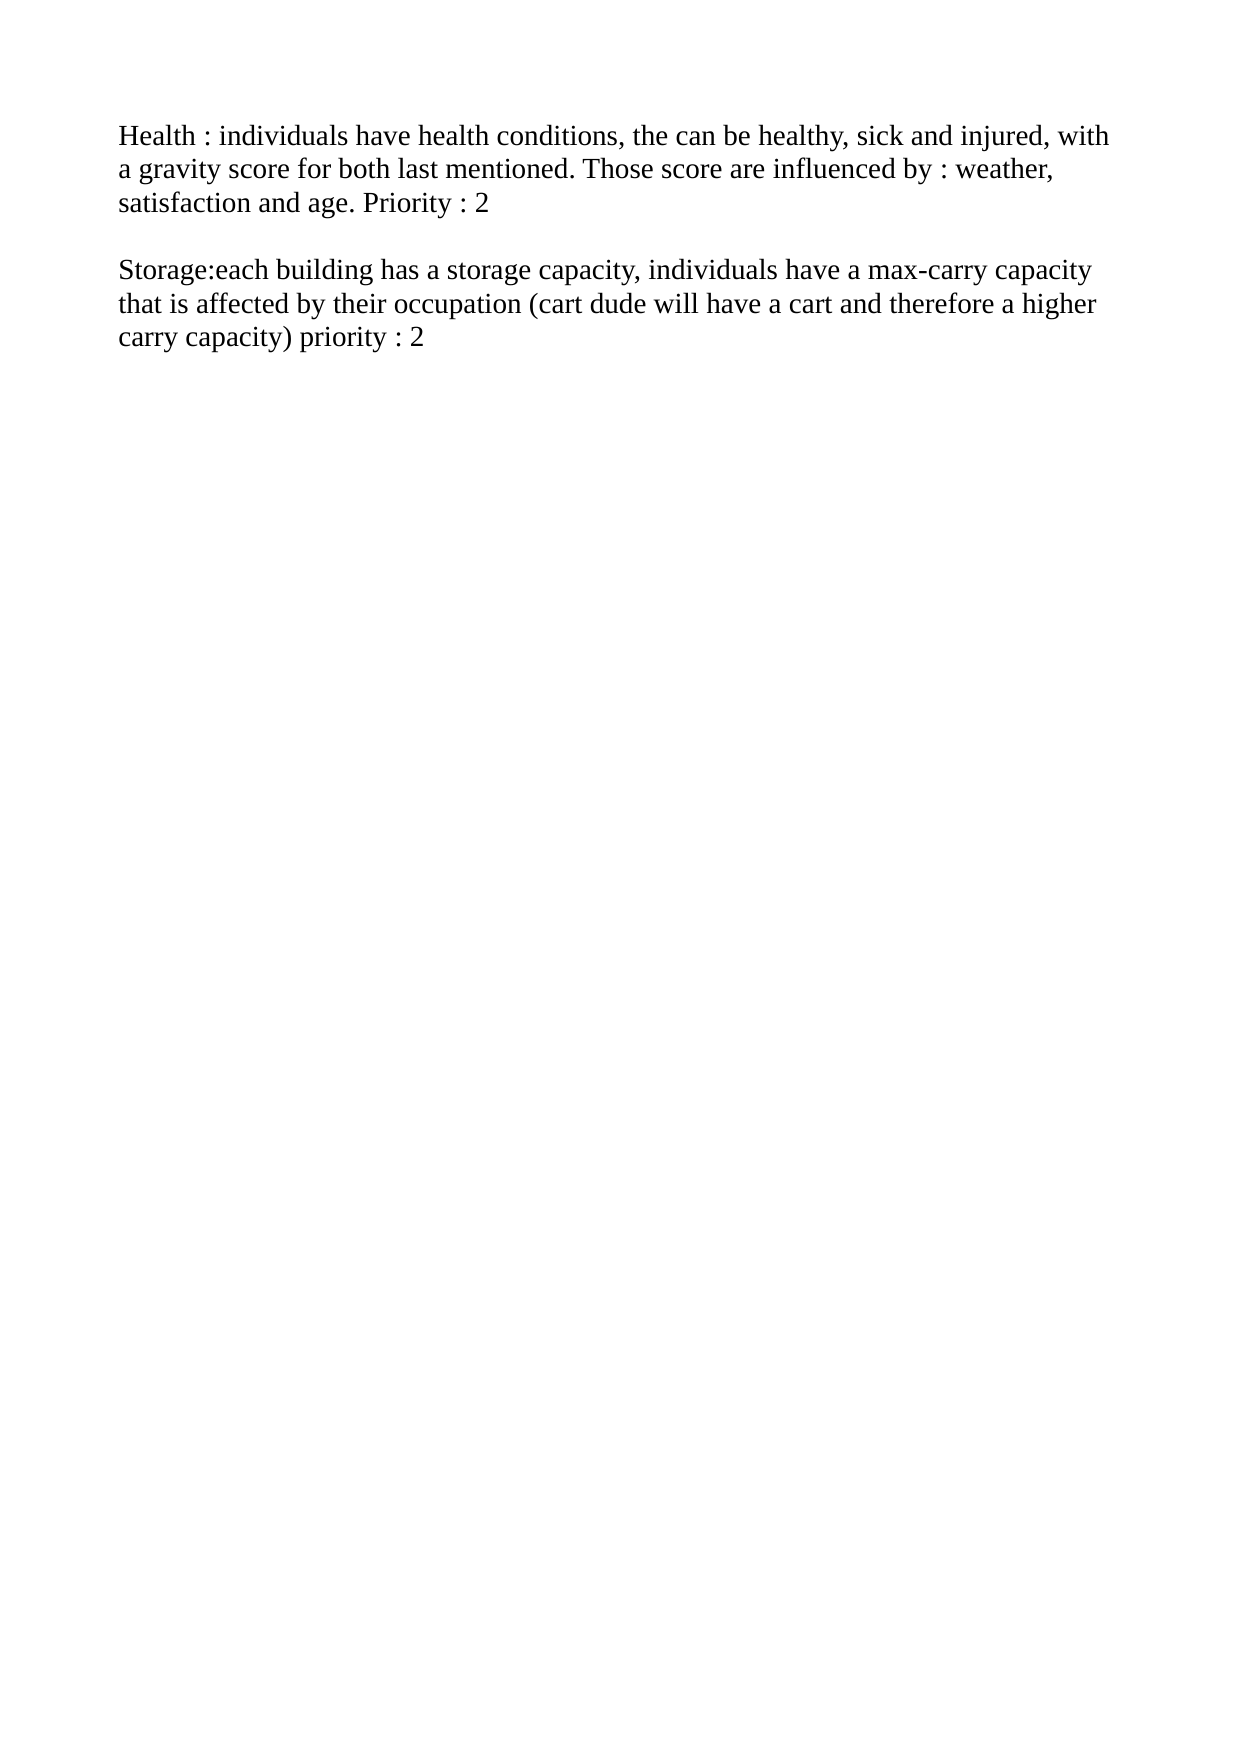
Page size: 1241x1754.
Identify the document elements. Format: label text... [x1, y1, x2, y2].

text Storage:each building has a storage capacity, individuals have a max-carry capacity that is affected by their occupation (cart dude will have a cart and therefore a higher carry capacity) priority : 2 [118, 252, 1122, 353]
text Health : individuals have health conditions, the can be healthy, sick and injured, with a gravity score for both last mentioned. Those score are influenced by : weather, satisfaction and age. Priority : 2 [118, 118, 1122, 219]
